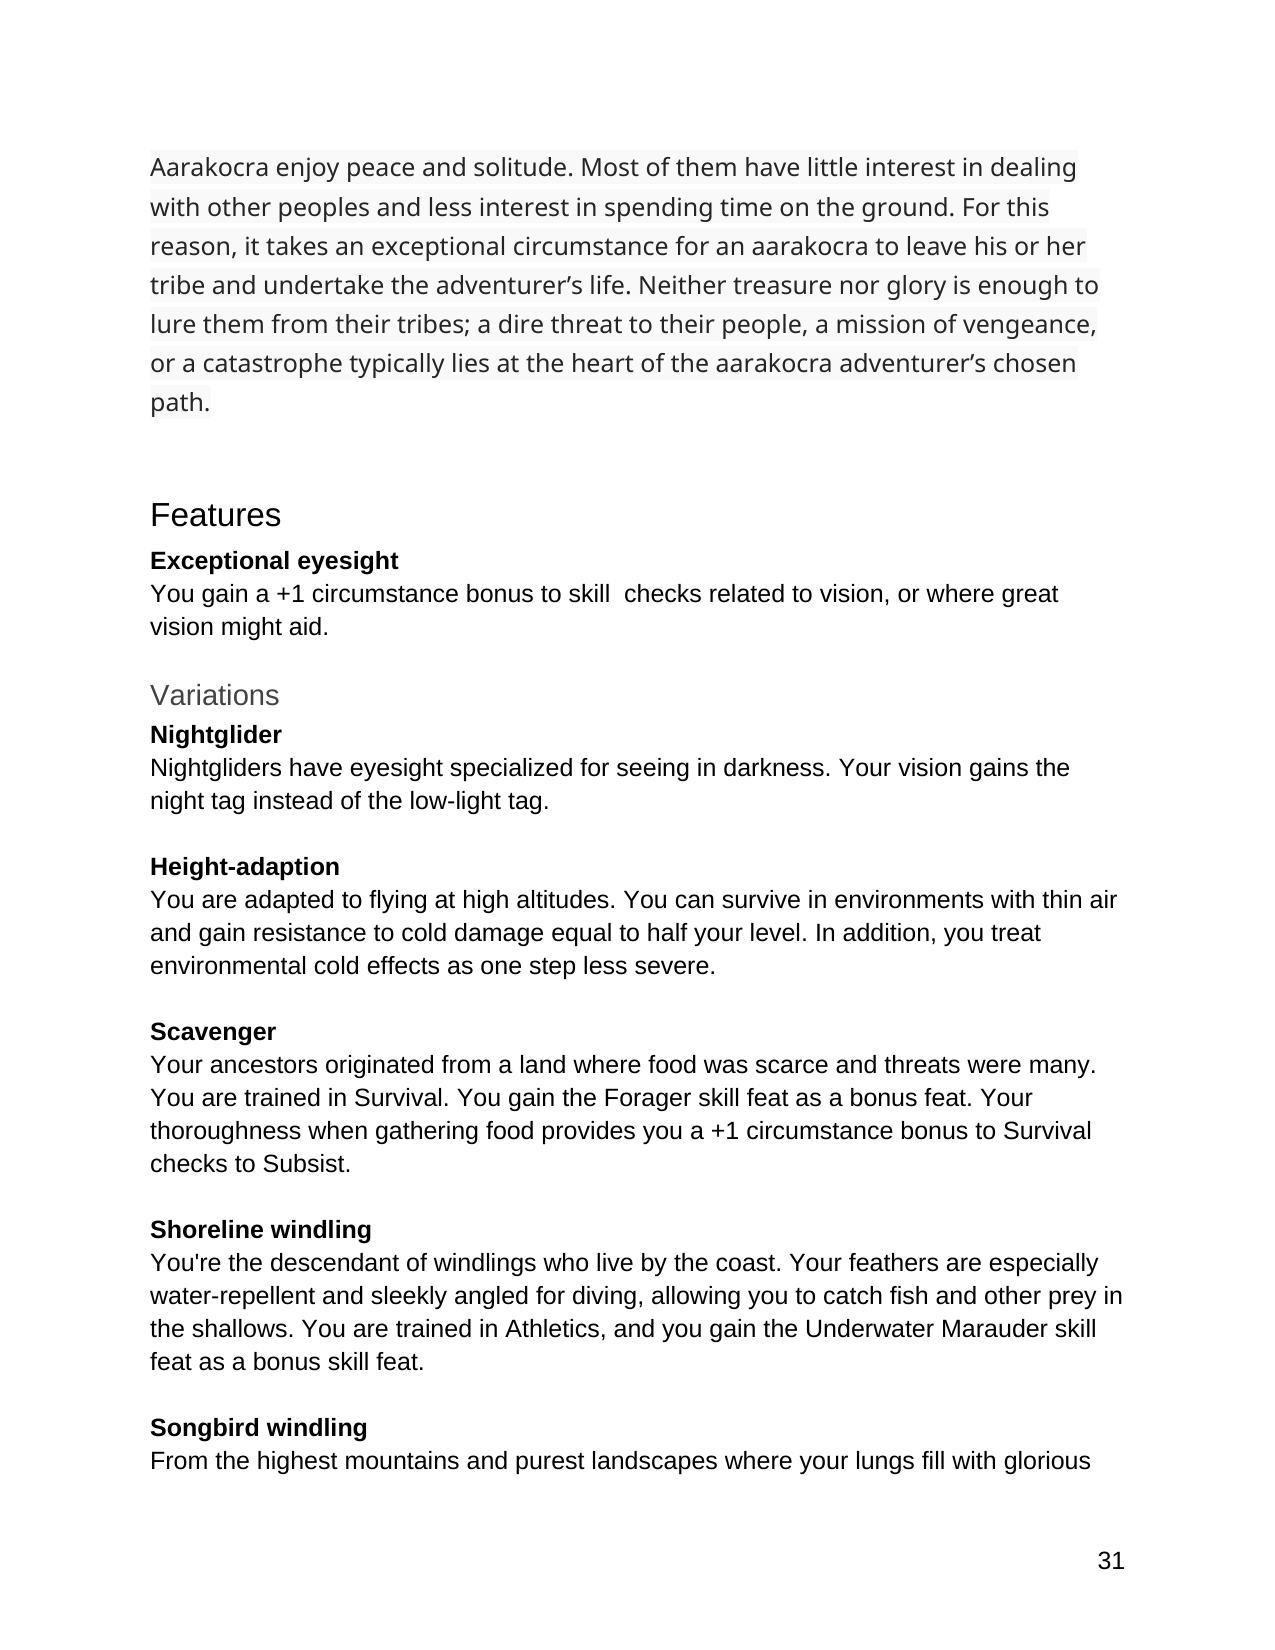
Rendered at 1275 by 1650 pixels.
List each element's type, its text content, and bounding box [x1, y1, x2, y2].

text You gain a +1 circumstance bonus to skill checks related to vision, or where great vision might aid. [150, 579, 1125, 640]
text From the highest mountains and purest landscapes where your lungs fill with glorious [150, 1446, 1125, 1475]
text Aarakocra enjoy peace and solitude. Most of them have little interest in dealing with other peoples and less interest in spending time on the ground. For this reason, it takes an exceptional circumstance for an aarakocra to leave his or her tribe and undertake the adventurer’s life. Neither treasure nor glory is enough to lure them from their tribes; a dire threat to their people, a mission of vengeance, or a catastrophe typically lies at the heart of the aarakocra adventurer’s chosen path. [150, 150, 1125, 419]
text Shoreline windling [150, 1215, 1125, 1244]
subtitle Variations [150, 678, 1125, 712]
text Height-adaption [150, 852, 1125, 881]
text Exceptional eyesight [150, 546, 1125, 574]
text Nightglider [150, 720, 1125, 749]
text Scavenger [150, 1017, 1125, 1046]
text Your ancestors originated from a land where food was scarce and threats were many. You are trained in Survival. You gain the Forager skill feat as a bonus feat. Your thoroughness when gathering food provides you a +1 circumstance bonus to Survival checks to Subsist. [150, 1050, 1125, 1178]
text Songbird windling [150, 1413, 1125, 1442]
subtitle Features [150, 495, 1125, 533]
text Nightgliders have eyesight specialized for seeing in darkness. Your vision gains the night tag instead of the low-light tag. [150, 753, 1125, 815]
text You're the descendant of windlings who live by the coast. Your feathers are especially water-repellent and sleekly angled for diving, allowing you to catch fish and other prey in the shallows. You are trained in Athletics, and you gain the Underwater Marauder skill feat as a bonus skill feat. [150, 1248, 1125, 1376]
text You are adapted to flying at high altitudes. You can survive in environments with thin air and gain resistance to cold damage equal to half your level. In addition, you treat environmental cold effects as one step less severe. [150, 885, 1125, 980]
